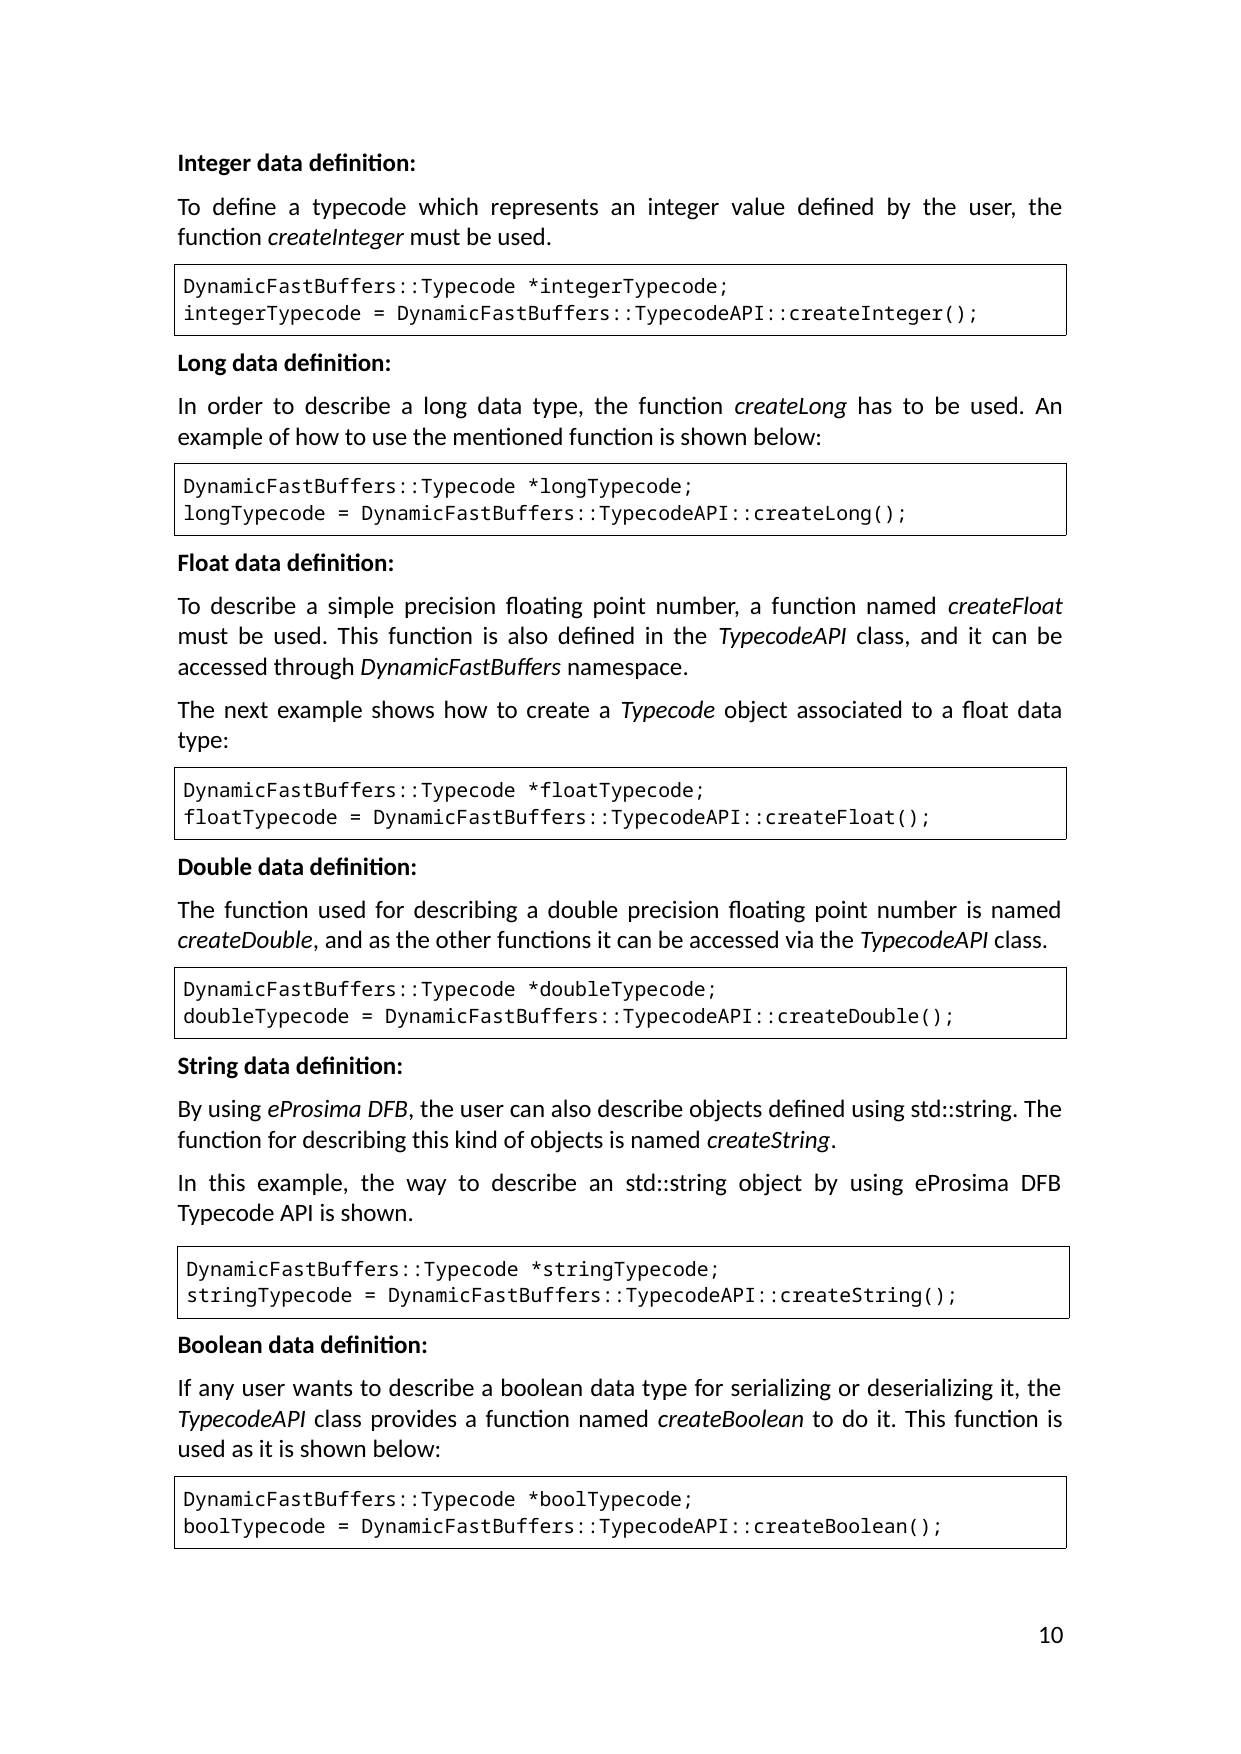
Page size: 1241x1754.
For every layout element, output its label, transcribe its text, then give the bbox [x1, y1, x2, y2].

text floatTypecode = DynamicFastBuffers::TypecodeAPI::createFloat(); [183, 803, 1057, 830]
text doubleTypecode = DynamicFastBuffers::TypecodeAPI::createDouble(); [183, 1003, 1057, 1029]
text [175, 265, 1066, 335]
text By using eProsima DFB, the user can also describe objects defined using std::string. The function for describing this kind of objects is named createString. [177, 1093, 1063, 1154]
text The function used for describing a double precision floating point number is named createDouble, and as the other functions it can be accessed via the TypecodeAPI class. [177, 894, 1063, 955]
text In order to describe a long data type, the function createLong has to be used. An example of how to use the mentioned function is shown below: [177, 390, 1063, 451]
text DynamicFastBuffers::Typecode *integerTypecode; [183, 272, 1057, 299]
text DynamicFastBuffers::Typecode *boolTypecode; [183, 1485, 1057, 1512]
text [175, 768, 1066, 839]
text DynamicFastBuffers::Typecode *floatTypecode; [183, 776, 1057, 803]
text Boolean data definition: [177, 1319, 1063, 1360]
text The next example shows how to create a Typecode object associated to a float data type: [177, 694, 1063, 755]
text To define a typecode which represents an integer value defined by the user, the function createInteger must be used. [177, 191, 1063, 252]
text Float data definition: [177, 536, 1063, 577]
text stringTypecode = DynamicFastBuffers::TypecodeAPI::createString(); [186, 1282, 1060, 1309]
text Double data definition: [177, 840, 1063, 881]
text [175, 464, 1066, 535]
text DynamicFastBuffers::Typecode *stringTypecode; [186, 1255, 1060, 1282]
text [175, 1477, 1066, 1548]
text To describe a simple precision floating point number, a function named createFloat must be used. This function is also defined in the TypecodeAPI class, and it can be accessed through DynamicFastBuffers namespace. [177, 590, 1063, 682]
text Long data definition: [177, 336, 1063, 378]
text DynamicFastBuffers::Typecode *longTypecode; [183, 472, 1057, 499]
text longTypecode = DynamicFastBuffers::TypecodeAPI::createLong(); [183, 499, 1057, 526]
text If any user wants to describe a boolean data type for serializing or deserializing it, the TypecodeAPI class provides a function named createBoolean to do it. This function is used as it is shown below: [177, 1373, 1063, 1464]
text In this example, the way to describe an std::string object by using eProsima DFB Typecode API is shown. [177, 1167, 1063, 1228]
text Integer data definition: [177, 148, 1063, 178]
text DynamicFastBuffers::Typecode *doubleTypecode; [183, 976, 1057, 1003]
text String data definition: [177, 1039, 1063, 1081]
text [175, 968, 1066, 1038]
text [177, 1241, 1063, 1246]
text [178, 1247, 1069, 1318]
text integerTypecode = DynamicFastBuffers::TypecodeAPI::createInteger(); [183, 299, 1057, 326]
text boolTypecode = DynamicFastBuffers::TypecodeAPI::createBoolean(); [183, 1512, 1057, 1539]
